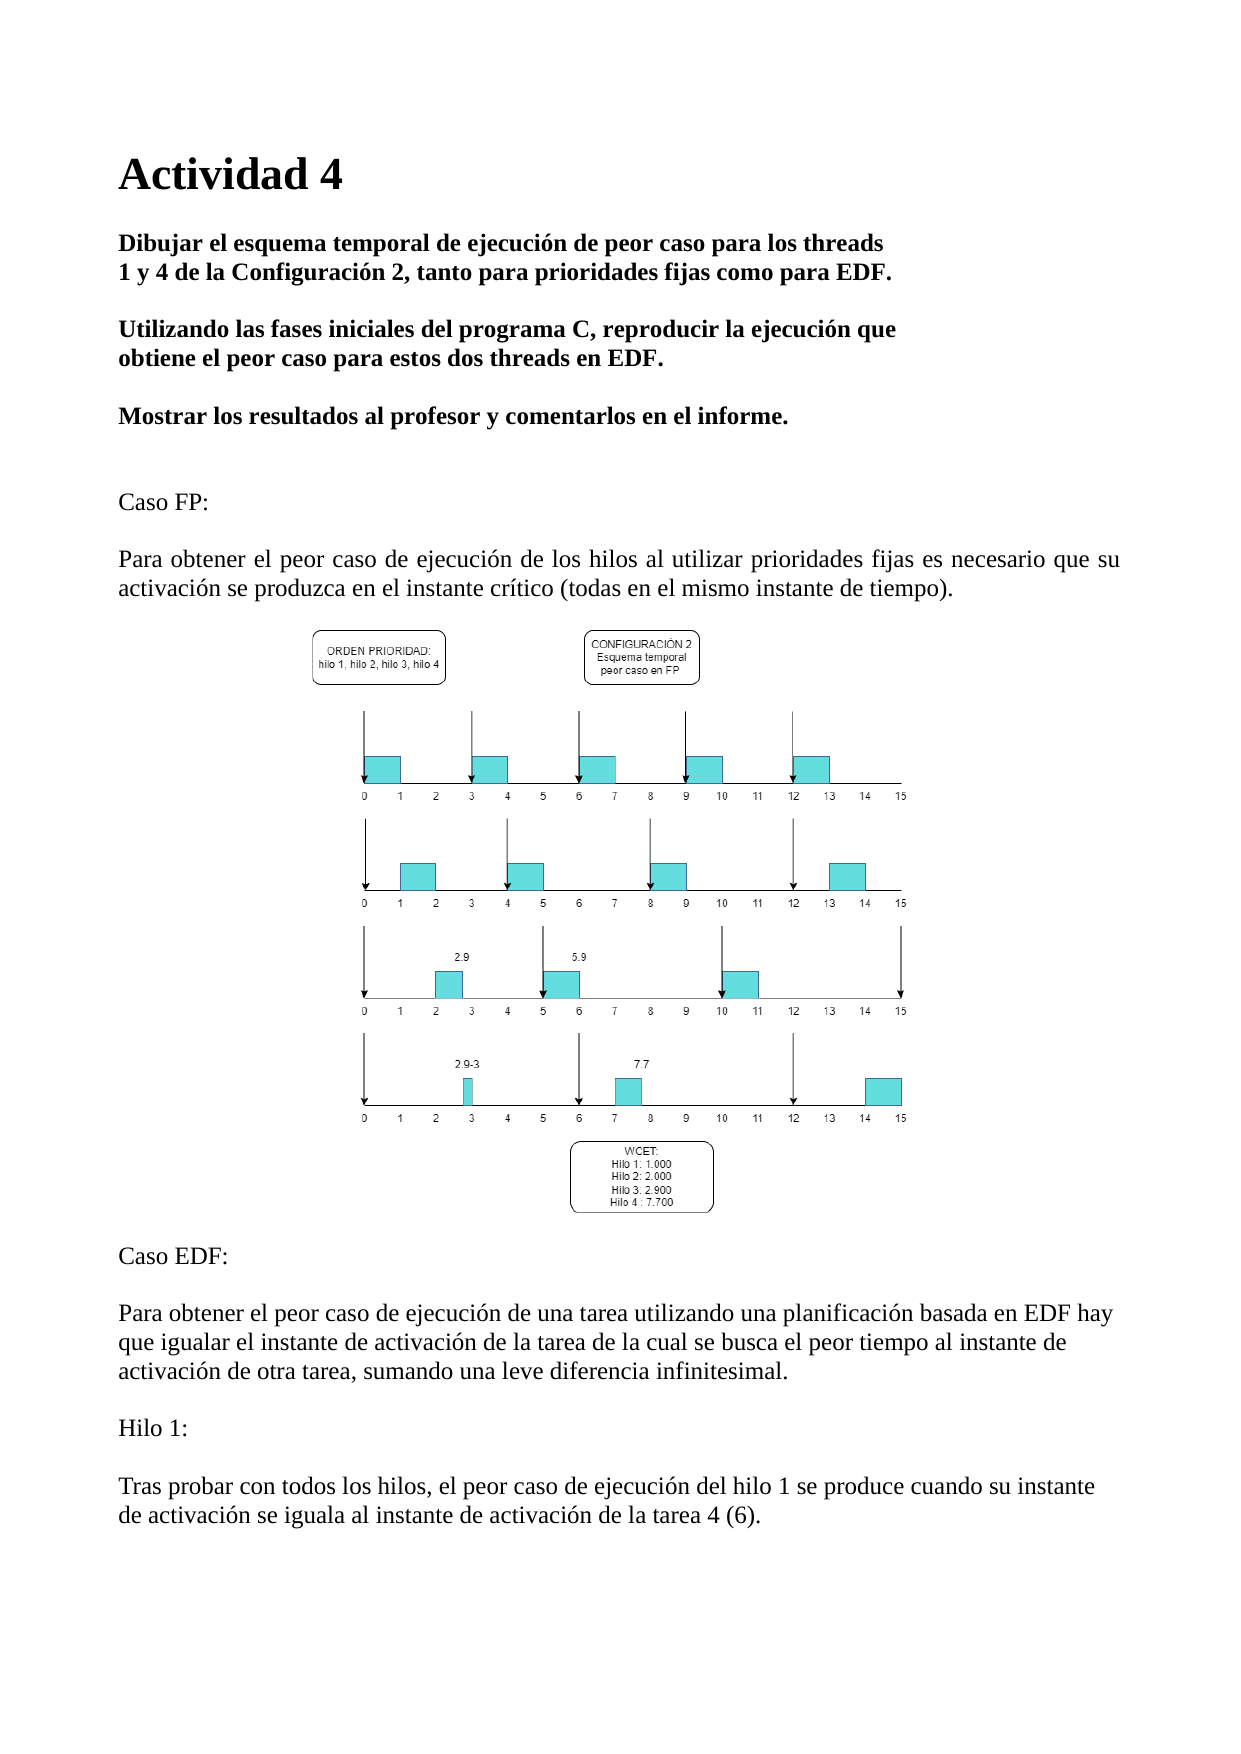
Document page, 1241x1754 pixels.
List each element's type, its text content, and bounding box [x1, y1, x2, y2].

text Hilo 1: [118, 1413, 1122, 1442]
text Utilizando las fases iniciales del programa C, reproducir la ejecución que [118, 314, 1122, 343]
text Tras probar con todos los hilos, el peor caso de ejecución del hilo 1 se produce cuando su instante de activación se iguala al instante de activación de la tarea 4 (6). [118, 1471, 1122, 1528]
text Para obtener el peor caso de ejecución de los hilos al utilizar prioridades fijas es necesario que su activación se produzca en el instante crítico (todas en el mismo instante de tiempo). [118, 544, 1122, 602]
text Actividad 4 [118, 147, 1122, 199]
text obtiene el peor caso para estos dos threads en EDF. [118, 343, 1122, 372]
text 1 y 4 de la Configuración 2, tanto para prioridades fijas como para EDF. [118, 257, 1122, 286]
text Dibujar el esquema temporal de ejecución de peor caso para los threads [118, 228, 1122, 257]
text Mostrar los resultados al profesor y comentarlos en el informe. [118, 401, 1122, 429]
text Caso FP: [118, 487, 1122, 516]
text Caso EDF: [118, 1241, 1122, 1270]
text Para obtener el peor caso de ejecución de una tarea utilizando una planificación basada en EDF hay que igualar el instante de activación de la tarea de la cual se busca el peor tiempo al instante de activación de otra tarea, sumando una leve diferencia infinitesimal. [118, 1298, 1122, 1385]
